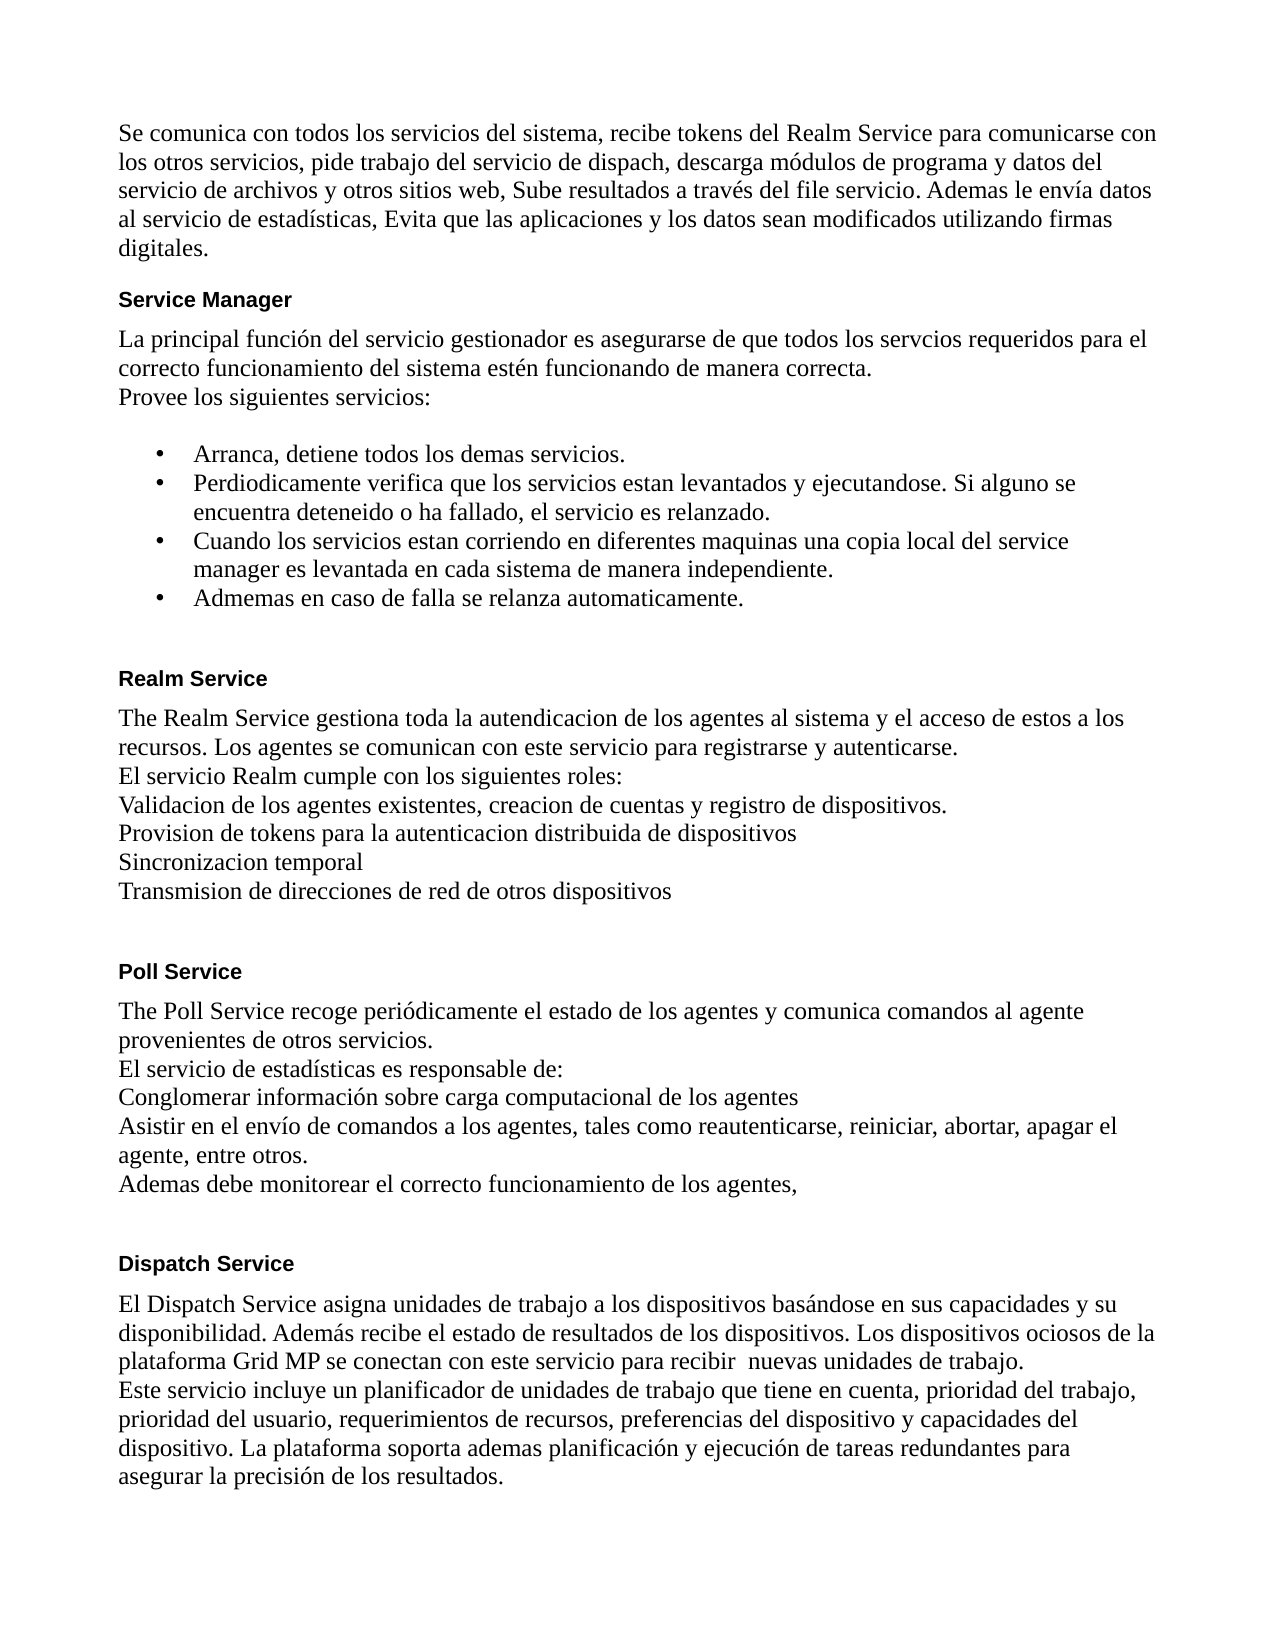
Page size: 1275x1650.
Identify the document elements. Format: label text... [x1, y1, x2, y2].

list Perdiodicamente verifica que los servicios estan levantados y ejecutandose. Si alguno se encuentra deteneido o ha fallado, el servicio es relanzado. [156, 468, 1157, 526]
text Asistir en el envío de comandos a los agentes, tales como reautenticarse, reiniciar, abortar, apagar el agente, entre otros. [118, 1111, 1157, 1169]
text Provision de tokens para la autenticacion distribuida de dispositivos [118, 818, 1157, 847]
subtitle Poll Service [118, 958, 1157, 984]
text Conglomerar información sobre carga computacional de los agentes [118, 1082, 1157, 1111]
text Validacion de los agentes existentes, creacion de cuentas y registro de dispositivos. [118, 790, 1157, 818]
list Admemas en caso de falla se relanza automaticamente. [156, 583, 1157, 612]
subtitle Realm Service [118, 666, 1157, 691]
text The Realm Service gestiona toda la autendicacion de los agentes al sistema y el acceso de estos a los recursos. Los agentes se comunican con este servicio para registrarse y autenticarse. [118, 703, 1157, 761]
list Arranca, detiene todos los demas servicios. [156, 439, 1157, 468]
text La principal función del servicio gestionador es asegurarse de que todos los servcios requeridos para el correcto funcionamiento del sistema estén funcionando de manera correcta. [118, 324, 1157, 382]
text Sincronizacion temporal [118, 847, 1157, 876]
text The Poll Service recoge periódicamente el estado de los agentes y comunica comandos al agente provenientes de otros servicios. [118, 996, 1157, 1054]
text El servicio de estadísticas es responsable de: [118, 1054, 1157, 1082]
list Cuando los servicios estan corriendo en diferentes maquinas una copia local del service manager es levantada en cada sistema de manera independiente. [156, 526, 1157, 583]
text Este servicio incluye un planificador de unidades de trabajo que tiene en cuenta, prioridad del trabajo, prioridad del usuario, requerimientos de recursos, preferencias del dispositivo y capacidades del dispositivo. La plataforma soporta ademas planificación y ejecución de tareas redundantes para asegurar la precisión de los resultados. [118, 1375, 1157, 1490]
text El servicio Realm cumple con los siguientes roles: [118, 761, 1157, 790]
subtitle Dispatch Service [118, 1251, 1157, 1276]
text Provee los siguientes servicios: [118, 382, 1157, 411]
subtitle Service Manager [118, 287, 1157, 312]
text Transmision de direcciones de red de otros dispositivos [118, 876, 1157, 905]
text Se comunica con todos los servicios del sistema, recibe tokens del Realm Service para comunicarse con los otros servicios, pide trabajo del servicio de dispach, descarga módulos de programa y datos del servicio de archivos y otros sitios web, Sube resultados a través del file servicio. Ademas le envía datos al servicio de estadísticas, Evita que las aplicaciones y los datos sean modificados utilizando firmas digitales. [118, 118, 1157, 262]
text Ademas debe monitorear el correcto funcionamiento de los agentes, [118, 1169, 1157, 1197]
text El Dispatch Service asigna unidades de trabajo a los dispositivos basándose en sus capacidades y su disponibilidad. Además recibe el estado de resultados de los dispositivos. Los dispositivos ociosos de la plataforma Grid MP se conectan con este servicio para recibir nuevas unidades de trabajo. [118, 1289, 1157, 1375]
